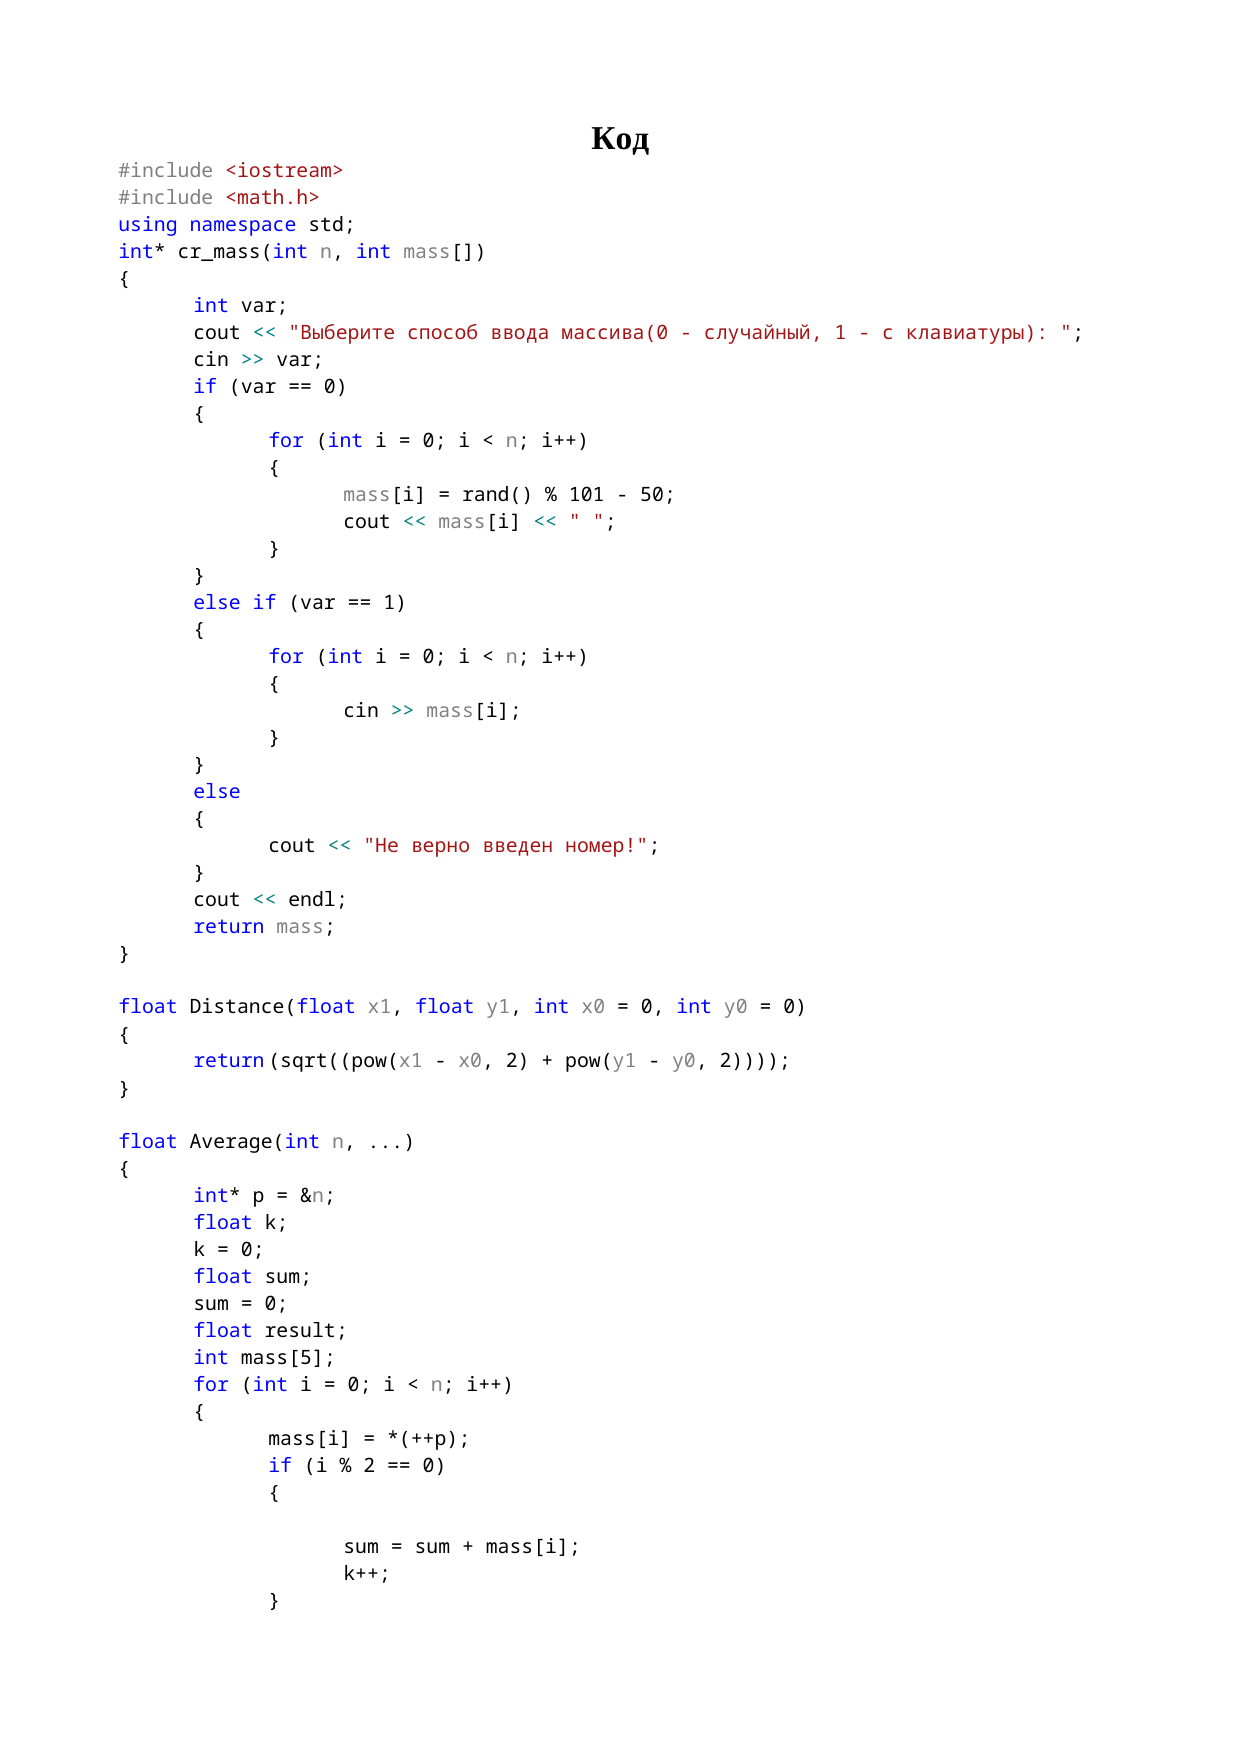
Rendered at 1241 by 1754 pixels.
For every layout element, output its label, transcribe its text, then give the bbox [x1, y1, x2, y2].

text cout << "Не верно введен номер!"; [118, 831, 1122, 858]
text float Distance(float x1, float y1, int x0 = 0, int y0 = 0) [118, 993, 1122, 1020]
text } [118, 1074, 1122, 1101]
text } [118, 858, 1122, 885]
text float sum; [118, 1263, 1122, 1289]
text } [118, 1586, 1122, 1613]
text #include <iostream> [118, 156, 1122, 183]
text using namespace std; [118, 210, 1122, 237]
text for (int i = 0; i < n; i++) [118, 1371, 1122, 1397]
text cout << "Выберите способ ввода массива(0 - случайный, 1 - с клавиатуры): "; [118, 318, 1122, 345]
text float k; [118, 1209, 1122, 1236]
text } [118, 561, 1122, 588]
text { [118, 264, 1122, 291]
text { [118, 453, 1122, 480]
text int* p = &n; [118, 1182, 1122, 1209]
text sum = sum + mass[i]; [118, 1532, 1122, 1559]
text } [118, 750, 1122, 777]
text k = 0; [118, 1236, 1122, 1263]
text int var; [118, 291, 1122, 318]
text { [118, 1397, 1122, 1424]
text mass[i] = *(++p); [118, 1424, 1122, 1451]
text { [118, 804, 1122, 831]
text } [118, 939, 1122, 966]
text k++; [118, 1559, 1122, 1586]
text cout << mass[i] << " "; [118, 507, 1122, 534]
text return mass; [118, 912, 1122, 939]
text for (int i = 0; i < n; i++) [118, 426, 1122, 453]
text #include <math.h> [118, 183, 1122, 210]
text return (sqrt((pow(x1 - x0, 2) + pow(y1 - y0, 2)))); [118, 1047, 1122, 1074]
text int* cr_mass(int n, int mass[]) [118, 237, 1122, 264]
text for (int i = 0; i < n; i++) [118, 642, 1122, 669]
text { [118, 1155, 1122, 1182]
text } [118, 534, 1122, 561]
text else [118, 777, 1122, 804]
text cout << endl; [118, 885, 1122, 912]
text mass[i] = rand() % 101 - 50; [118, 480, 1122, 507]
text float result; [118, 1317, 1122, 1343]
text else if (var == 1) [118, 588, 1122, 615]
text float Average(int n, ...) [118, 1128, 1122, 1155]
text Код [118, 118, 1122, 156]
text sum = 0; [118, 1289, 1122, 1317]
text { [118, 1478, 1122, 1505]
text { [118, 669, 1122, 696]
text } [118, 723, 1122, 750]
text if (var == 0) [118, 372, 1122, 399]
text int mass[5]; [118, 1343, 1122, 1371]
text cin >> mass[i]; [118, 696, 1122, 723]
text { [118, 1020, 1122, 1047]
text if (i % 2 == 0) [118, 1451, 1122, 1478]
text cin >> var; [118, 345, 1122, 372]
text { [118, 615, 1122, 642]
text { [118, 399, 1122, 426]
